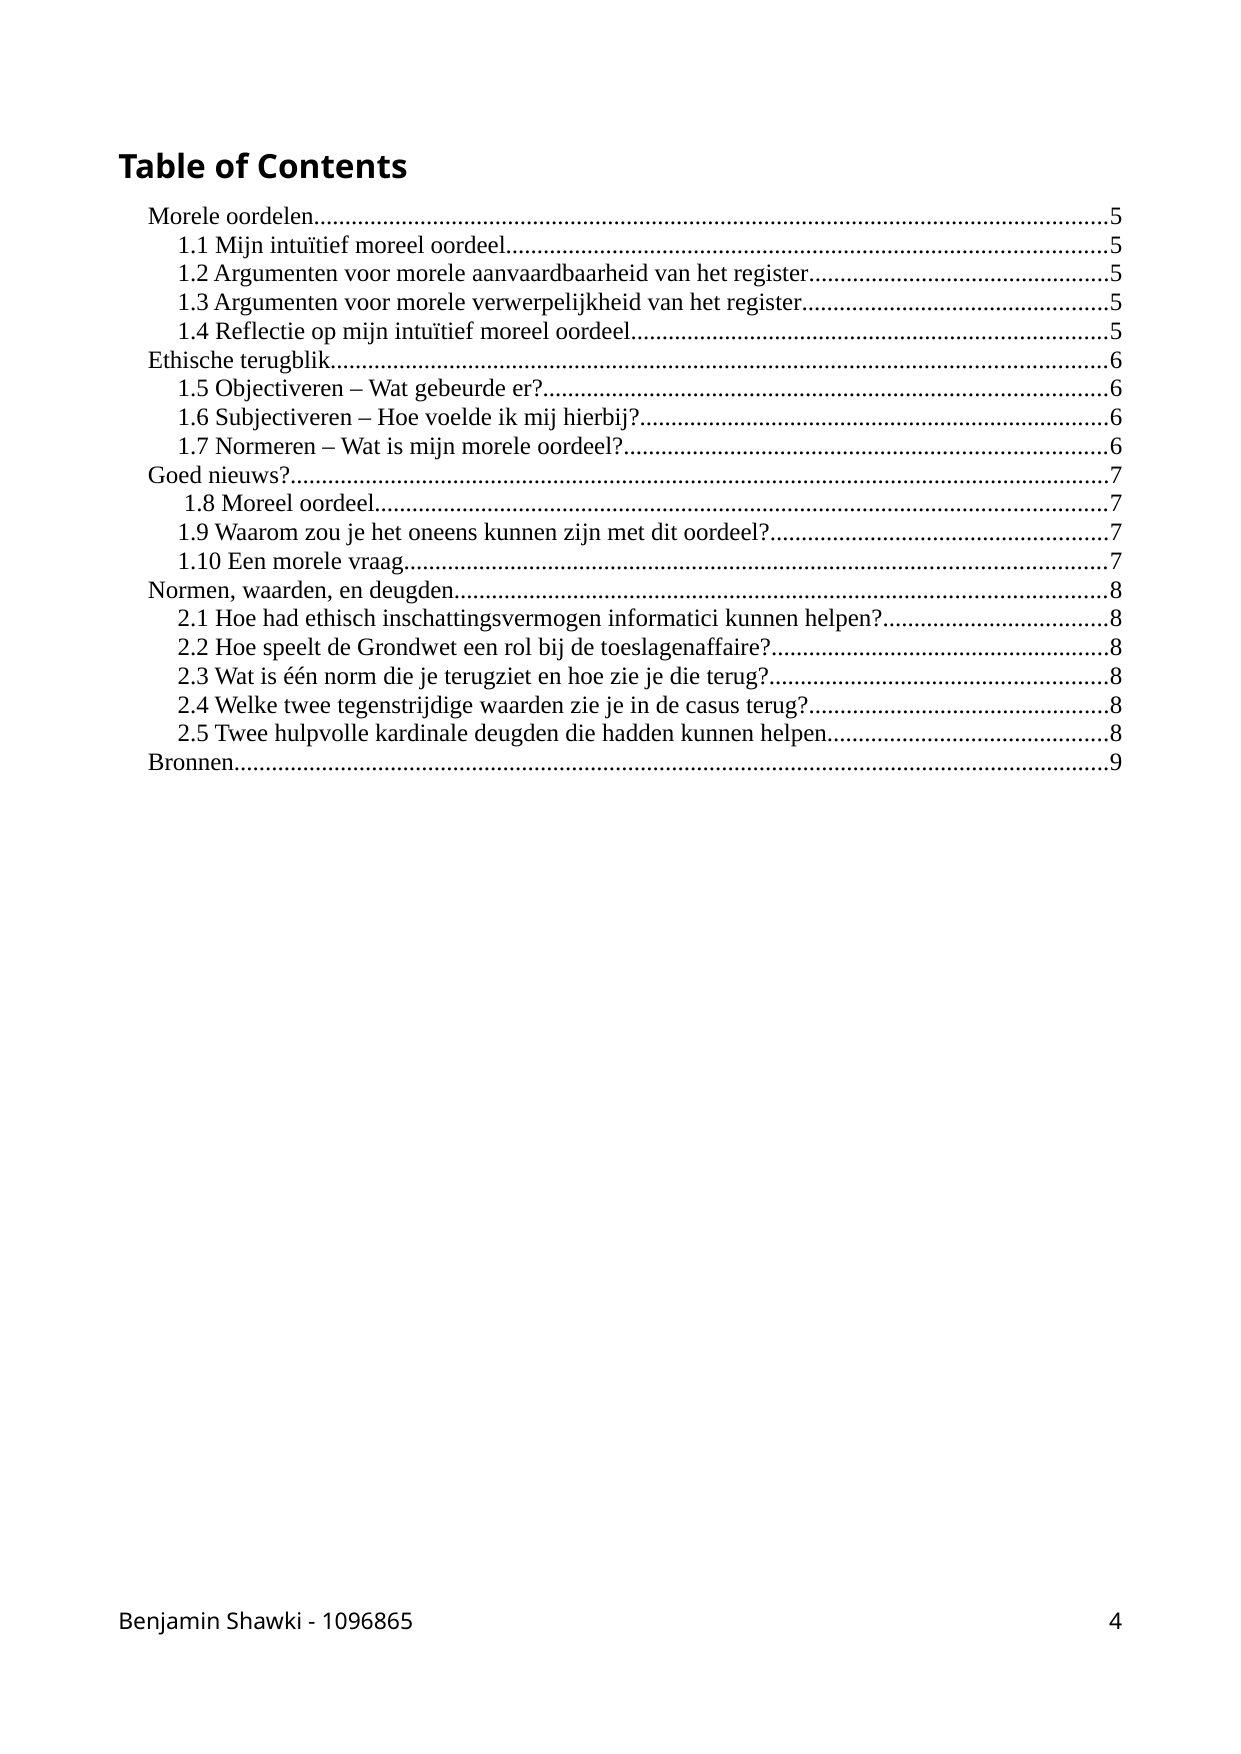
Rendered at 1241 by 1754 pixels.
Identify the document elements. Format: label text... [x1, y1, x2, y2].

text 1.4 Reflectie op mijn intuïtief moreel oordeel 5 [177, 316, 1122, 345]
text Morele oordelen 5 [148, 201, 1122, 230]
text 1.8 Moreel oordeel 7 [177, 488, 1122, 517]
subtitle Table of Contents [118, 143, 1122, 188]
text 1.1 Mijn intuïtief moreel oordeel 5 [177, 230, 1122, 258]
text Ethische terugblik 6 [148, 345, 1122, 373]
text 2.1 Hoe had ethisch inschattingsvermogen informatici kunnen helpen? 8 [177, 603, 1122, 632]
text 1.2 Argumenten voor morele aanvaardbaarheid van het register 5 [177, 258, 1122, 287]
text 1.3 Argumenten voor morele verwerpelijkheid van het register 5 [177, 287, 1122, 316]
text Bronnen 9 [148, 747, 1122, 776]
text 2.2 Hoe speelt de Grondwet een rol bij de toeslagenaffaire? 8 [177, 632, 1122, 661]
text 2.4 Welke twee tegenstrijdige waarden zie je in de casus terug? 8 [177, 690, 1122, 718]
text Goed nieuws? 7 [148, 460, 1122, 488]
text 2.3 Wat is één norm die je terugziet en hoe zie je die terug? 8 [177, 661, 1122, 690]
text 1.9 Waarom zou je het oneens kunnen zijn met dit oordeel? 7 [177, 517, 1122, 546]
text 1.10 Een morele vraag 7 [177, 546, 1122, 575]
text 1.7 Normeren – Wat is mijn morele oordeel? 6 [177, 431, 1122, 460]
text 1.6 Subjectiveren – Hoe voelde ik mij hierbij? 6 [177, 402, 1122, 431]
text 1.5 Objectiveren – Wat gebeurde er? 6 [177, 373, 1122, 402]
text Normen, waarden, en deugden 8 [148, 575, 1122, 603]
text 2.5 Twee hulpvolle kardinale deugden die hadden kunnen helpen 8 [177, 718, 1122, 747]
